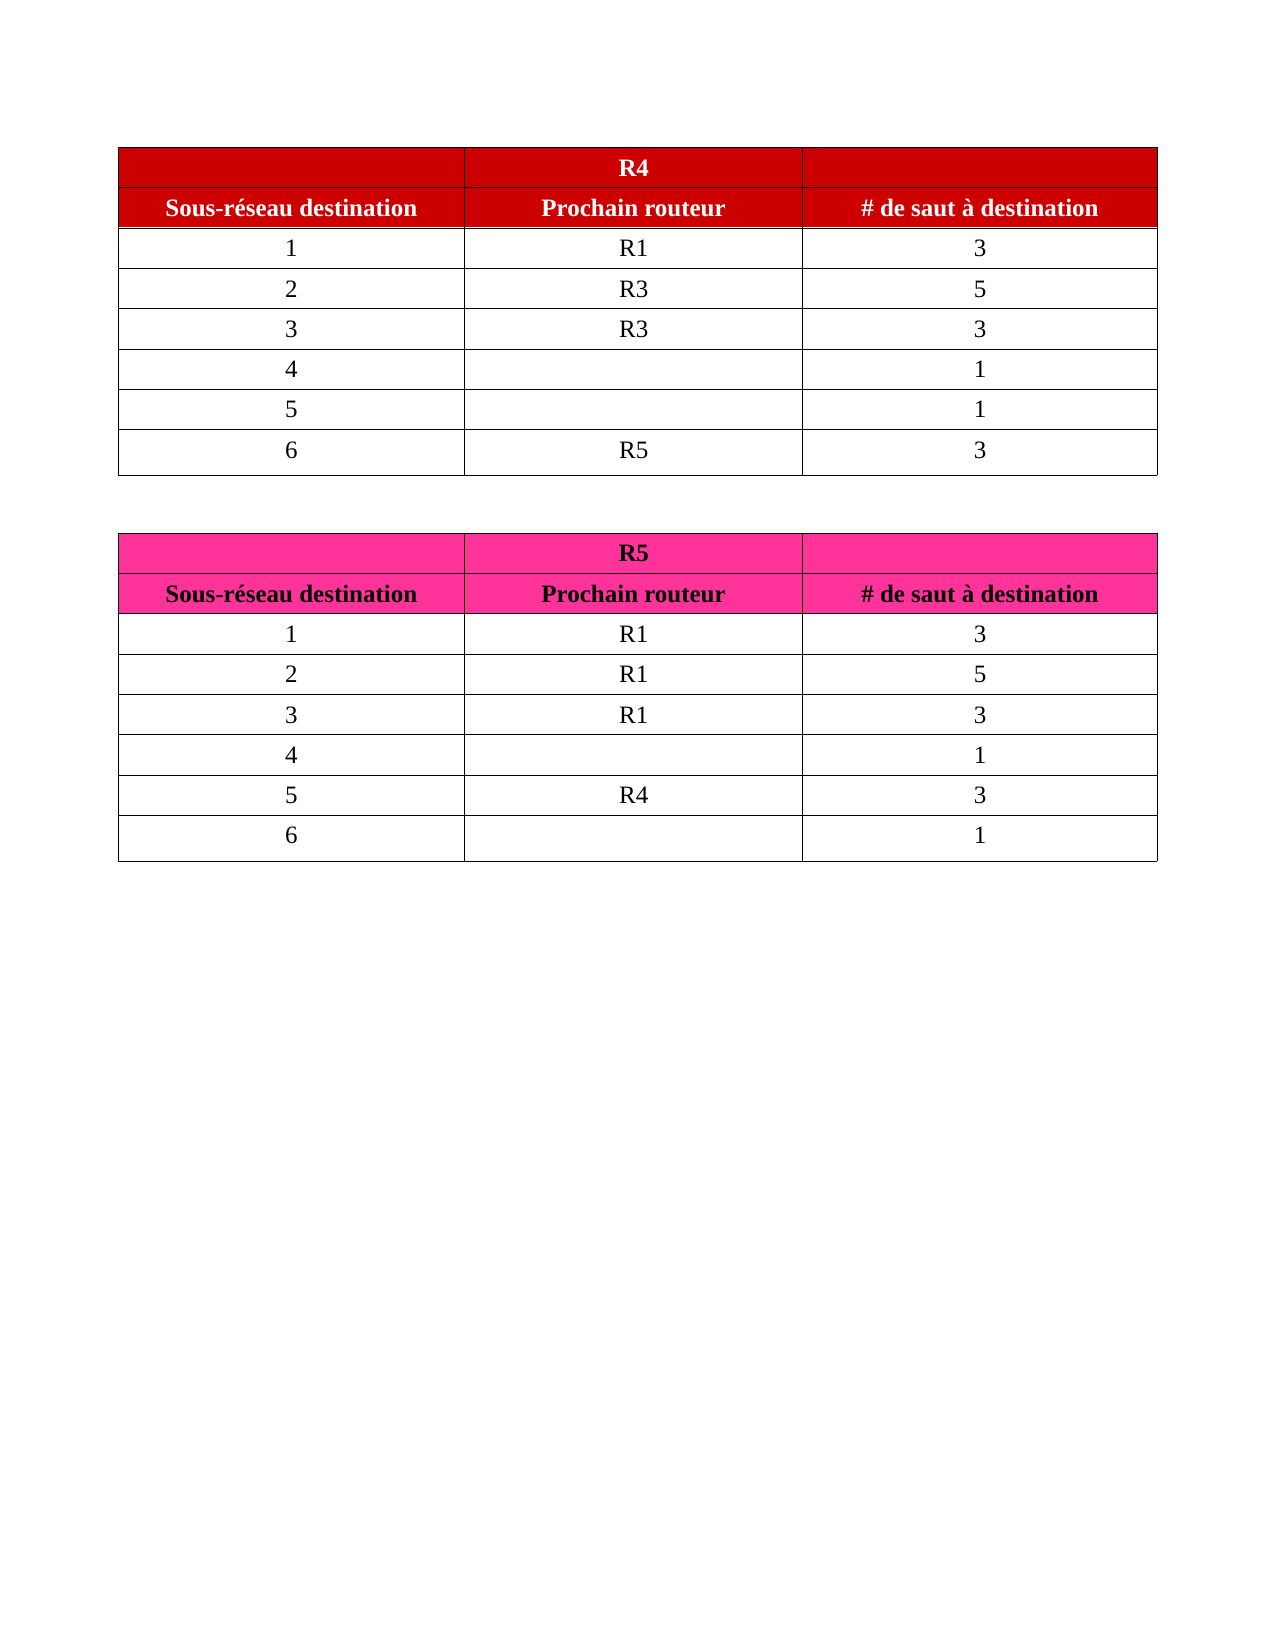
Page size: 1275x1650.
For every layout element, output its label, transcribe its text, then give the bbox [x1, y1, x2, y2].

table_cell R4 [465, 776, 802, 815]
table_cell R1 [465, 655, 802, 694]
table_cell R3 [465, 309, 802, 348]
table_header [119, 534, 464, 573]
table_cell # de saut à destination [803, 188, 1157, 227]
table_cell [465, 390, 802, 429]
table_cell Prochain routeur [465, 574, 802, 613]
table_cell 3 [803, 695, 1157, 734]
table_cell 3 [803, 430, 1157, 475]
table_cell Sous-réseau destination [119, 574, 464, 613]
table_cell 5 [803, 269, 1157, 308]
table_cell [465, 350, 802, 389]
table_cell 1 [803, 816, 1157, 861]
table_cell 5 [119, 776, 464, 815]
table_cell 3 [119, 695, 464, 734]
table_cell 5 [803, 655, 1157, 694]
table_cell 3 [803, 776, 1157, 815]
table_header R4 [465, 148, 802, 187]
table_cell 5 [119, 390, 464, 429]
table_cell 1 [119, 614, 464, 653]
table_header [119, 148, 464, 187]
table_cell 1 [119, 229, 464, 268]
table_cell 6 [119, 816, 464, 861]
table_cell 4 [119, 735, 464, 774]
table_cell [465, 735, 802, 774]
table_header [803, 534, 1157, 573]
table_cell 6 [119, 430, 464, 475]
table_cell 1 [803, 390, 1157, 429]
table_cell R1 [465, 614, 802, 653]
table_cell 1 [803, 350, 1157, 389]
table_cell 3 [119, 309, 464, 348]
table_header [803, 148, 1157, 187]
table_cell 2 [119, 655, 464, 694]
table_cell 2 [119, 269, 464, 308]
table_cell 4 [119, 350, 464, 389]
table_cell R5 [465, 430, 802, 475]
table_header R5 [465, 534, 802, 573]
table_cell 1 [803, 735, 1157, 774]
table_cell Sous-réseau destination [119, 188, 464, 227]
table_cell 3 [803, 229, 1157, 268]
table_cell 3 [803, 614, 1157, 653]
table_cell Prochain routeur [465, 188, 802, 227]
table_cell [465, 816, 802, 861]
table_cell R1 [465, 229, 802, 268]
table_cell 3 [803, 309, 1157, 348]
table_cell R1 [465, 695, 802, 734]
table_cell R3 [465, 269, 802, 308]
table_cell # de saut à destination [803, 574, 1157, 613]
